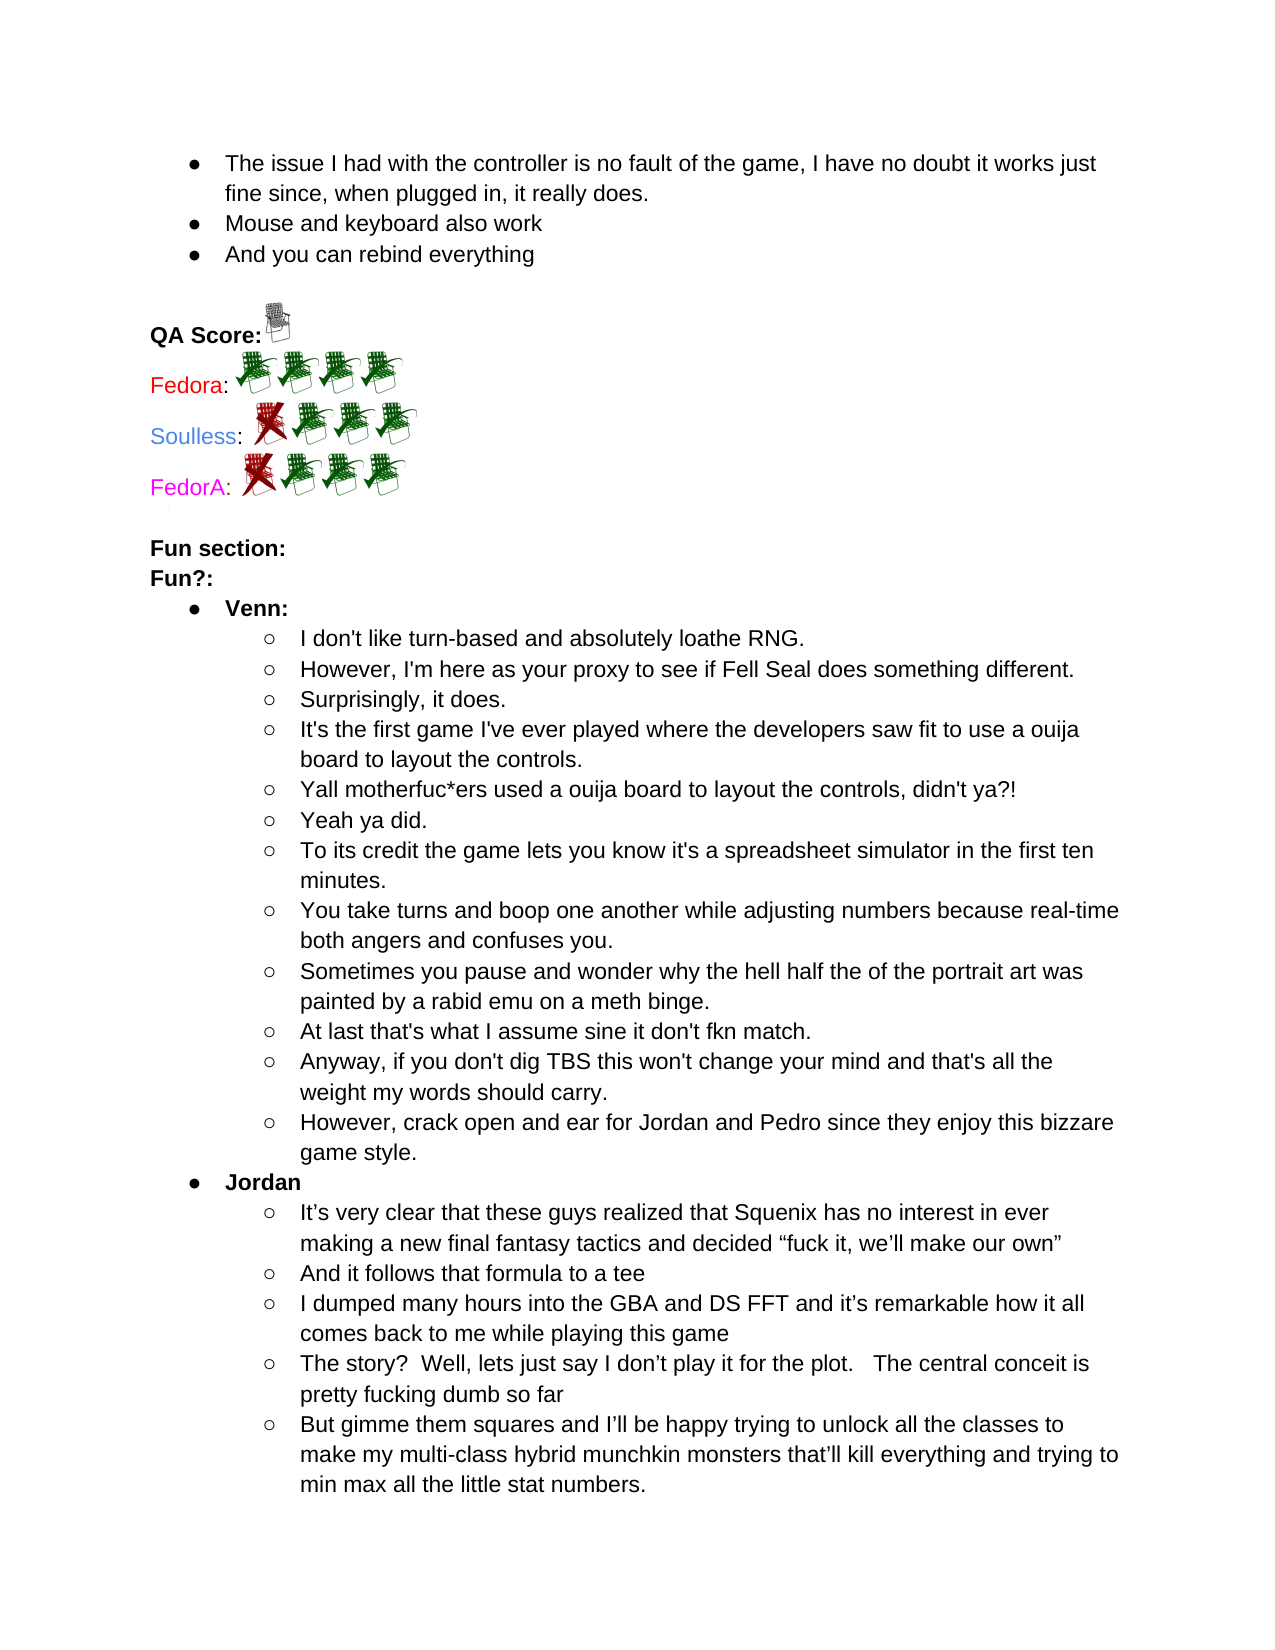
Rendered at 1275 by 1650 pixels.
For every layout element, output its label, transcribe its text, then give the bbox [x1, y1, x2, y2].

picture [262, 301, 294, 344]
list Sometimes you pause and wonder why the hell half the of the portrait art was painted by a rabid emu on a meth binge. [262, 958, 1125, 1014]
text QA Score: [150, 301, 1125, 348]
list I dumped many hours into the GBA and DS FFT and it’s remarkable how it all comes back to me while playing this game [262, 1290, 1125, 1346]
text Fedora: Soulless: FedorA: [150, 352, 1125, 501]
list Anyway, if you don't dig TBS this won't change your mind and that's all the weight my words should carry. [262, 1048, 1125, 1105]
list Yall motherfuc*ers used a ouija board to layout the controls, didn't ya?! [262, 776, 1125, 803]
list However, I'm here as your proxy to see if Fell Seal does something different. [262, 656, 1125, 682]
list To its credit the game lets you know it's a spreadsheet simulator in the first ten minutes. [262, 837, 1125, 893]
list The issue I had with the controller is no fault of the game, I have no doubt it works just fine since, when plugged in, it really does. [187, 150, 1125, 207]
text Fun section: [150, 535, 1125, 561]
list Venn: [187, 595, 1125, 621]
list However, crack open and ear for Jordan and Pedro since they enjoy this bizzare game style. [262, 1109, 1125, 1165]
picture [249, 402, 417, 445]
list I don't like turn-based and absolutely loathe RNG. [262, 625, 1125, 652]
list It's the first game I've ever played where the developers saw fit to use a ouija board to layout the controls. [262, 716, 1125, 772]
list And it follows that formula to a tee [262, 1260, 1125, 1286]
list It’s very clear that these guys realized that Squenix has no interest in ever making a new final fantasy tactics and decided “fuck it, we’ll make our own” [262, 1199, 1125, 1256]
list Jordan [187, 1169, 1125, 1195]
list Mouse and keyboard also work [187, 210, 1125, 237]
picture [237, 453, 406, 496]
list The story? Well, lets just say I don’t play it for the plot. The central conceit is pretty fucking dumb so far [262, 1350, 1125, 1407]
list But gimme them squares and I’ll be happy trying to unlock all the classes to make my multi-class hybrid munchkin monsters that’ll kill everything and trying to min max all the little stat numbers. [262, 1411, 1125, 1497]
list And you can rebind everything [187, 241, 1125, 267]
text Fun?: [150, 565, 1125, 591]
picture [235, 351, 403, 394]
list At last that's what I assume sine it don't fkn match. [262, 1018, 1125, 1044]
list Yeah ya did. [262, 807, 1125, 833]
list Surprisingly, it does. [262, 686, 1125, 712]
list You take turns and boop one another while adjusting numbers because real-time both angers and confuses you. [262, 897, 1125, 954]
